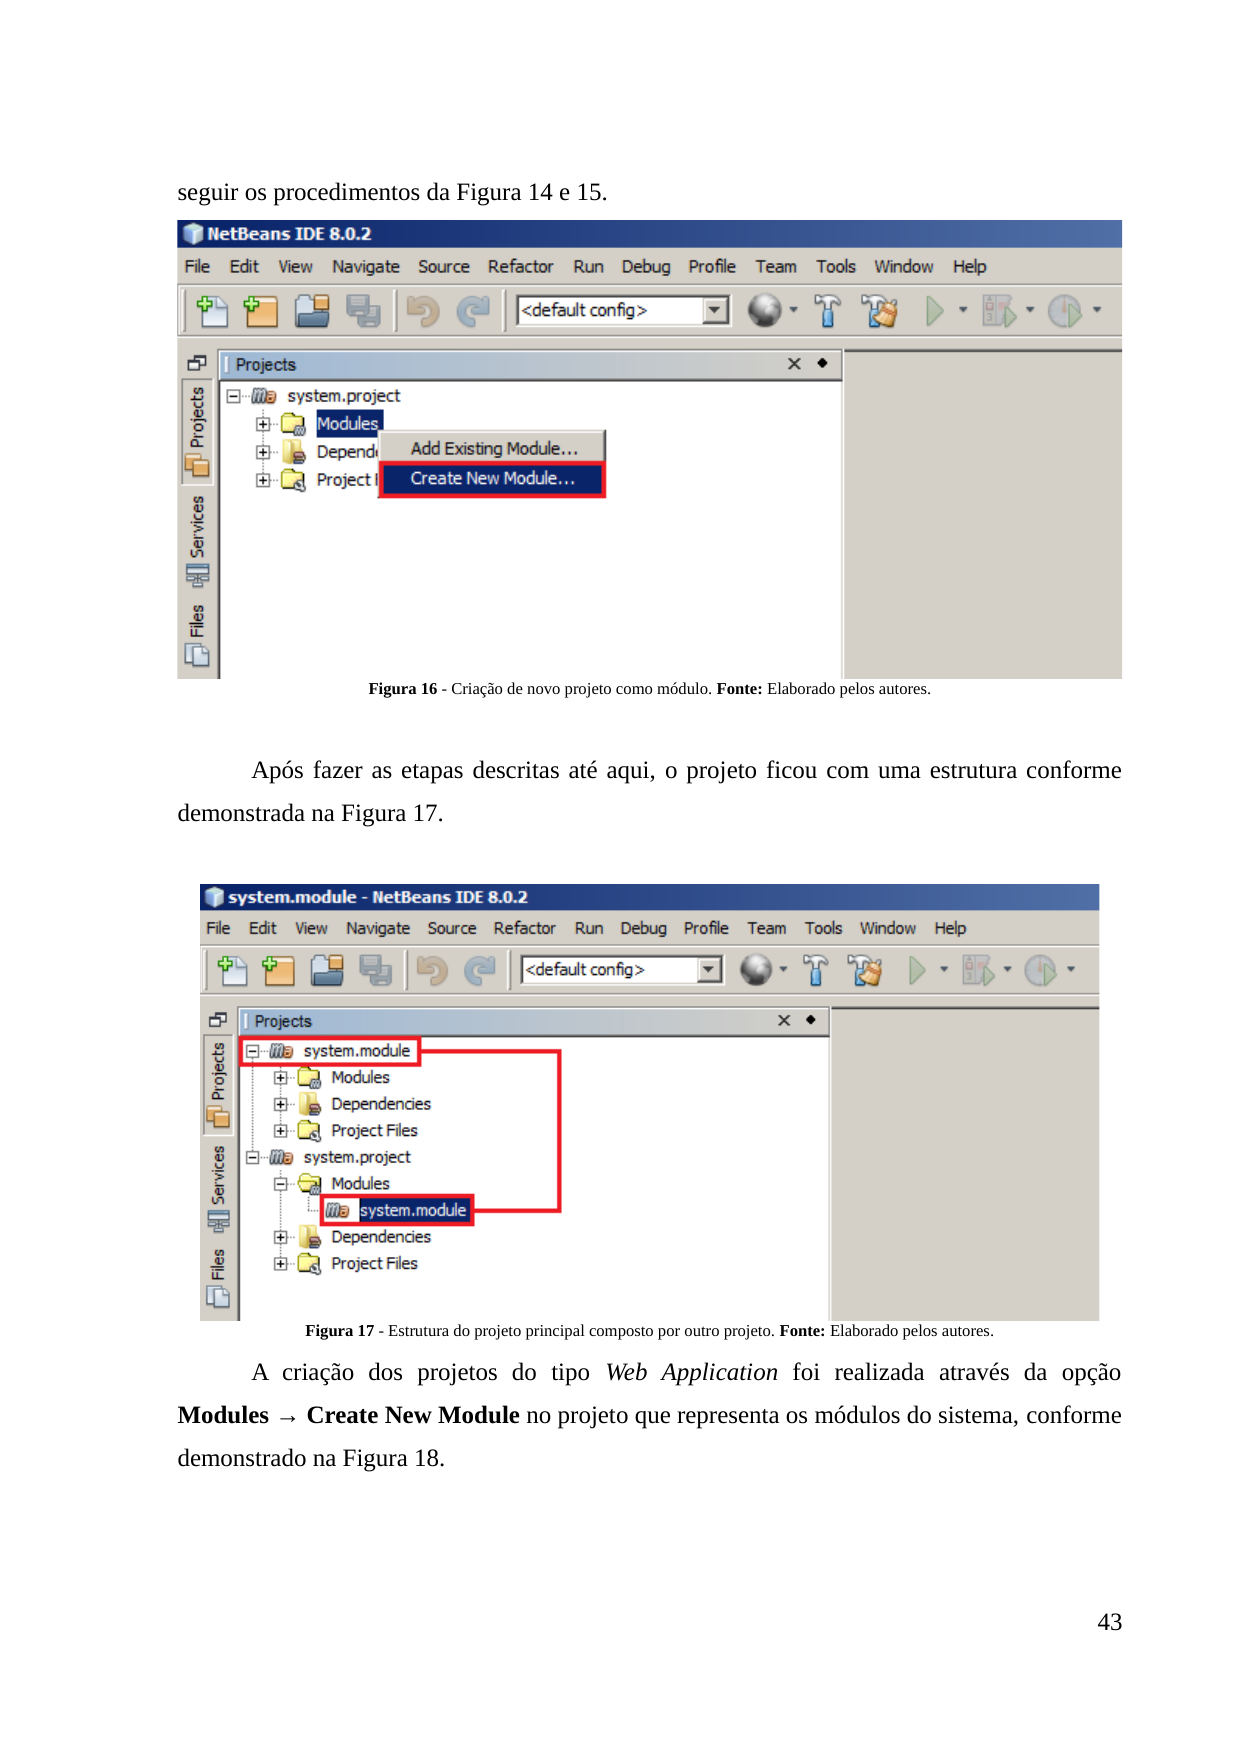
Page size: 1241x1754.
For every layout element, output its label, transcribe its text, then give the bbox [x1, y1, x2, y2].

picture [200, 884, 1100, 1321]
text Após fazer as etapas descritas até aqui, o projeto ficou com uma estrutura conforme demonstrada na Figura 17. [177, 755, 1122, 827]
text Figura 17 - Estrutura do projeto principal composto por outro projeto. Fonte: Elaborado pelos autores. [177, 885, 1122, 1340]
text A criação dos projetos do tipo Web Application foi realizada através da opção Modules → Create New Module no projeto que representa os módulos do sistema, conforme demonstrado na Figura 18. [177, 1342, 1122, 1472]
picture [177, 220, 1123, 679]
text seguir os procedimentos da Figura 14 e 15. [177, 177, 1122, 206]
text Figura 16 - Criação de novo projeto como módulo. Fonte: Elaborado pelos autores. [177, 679, 1122, 698]
